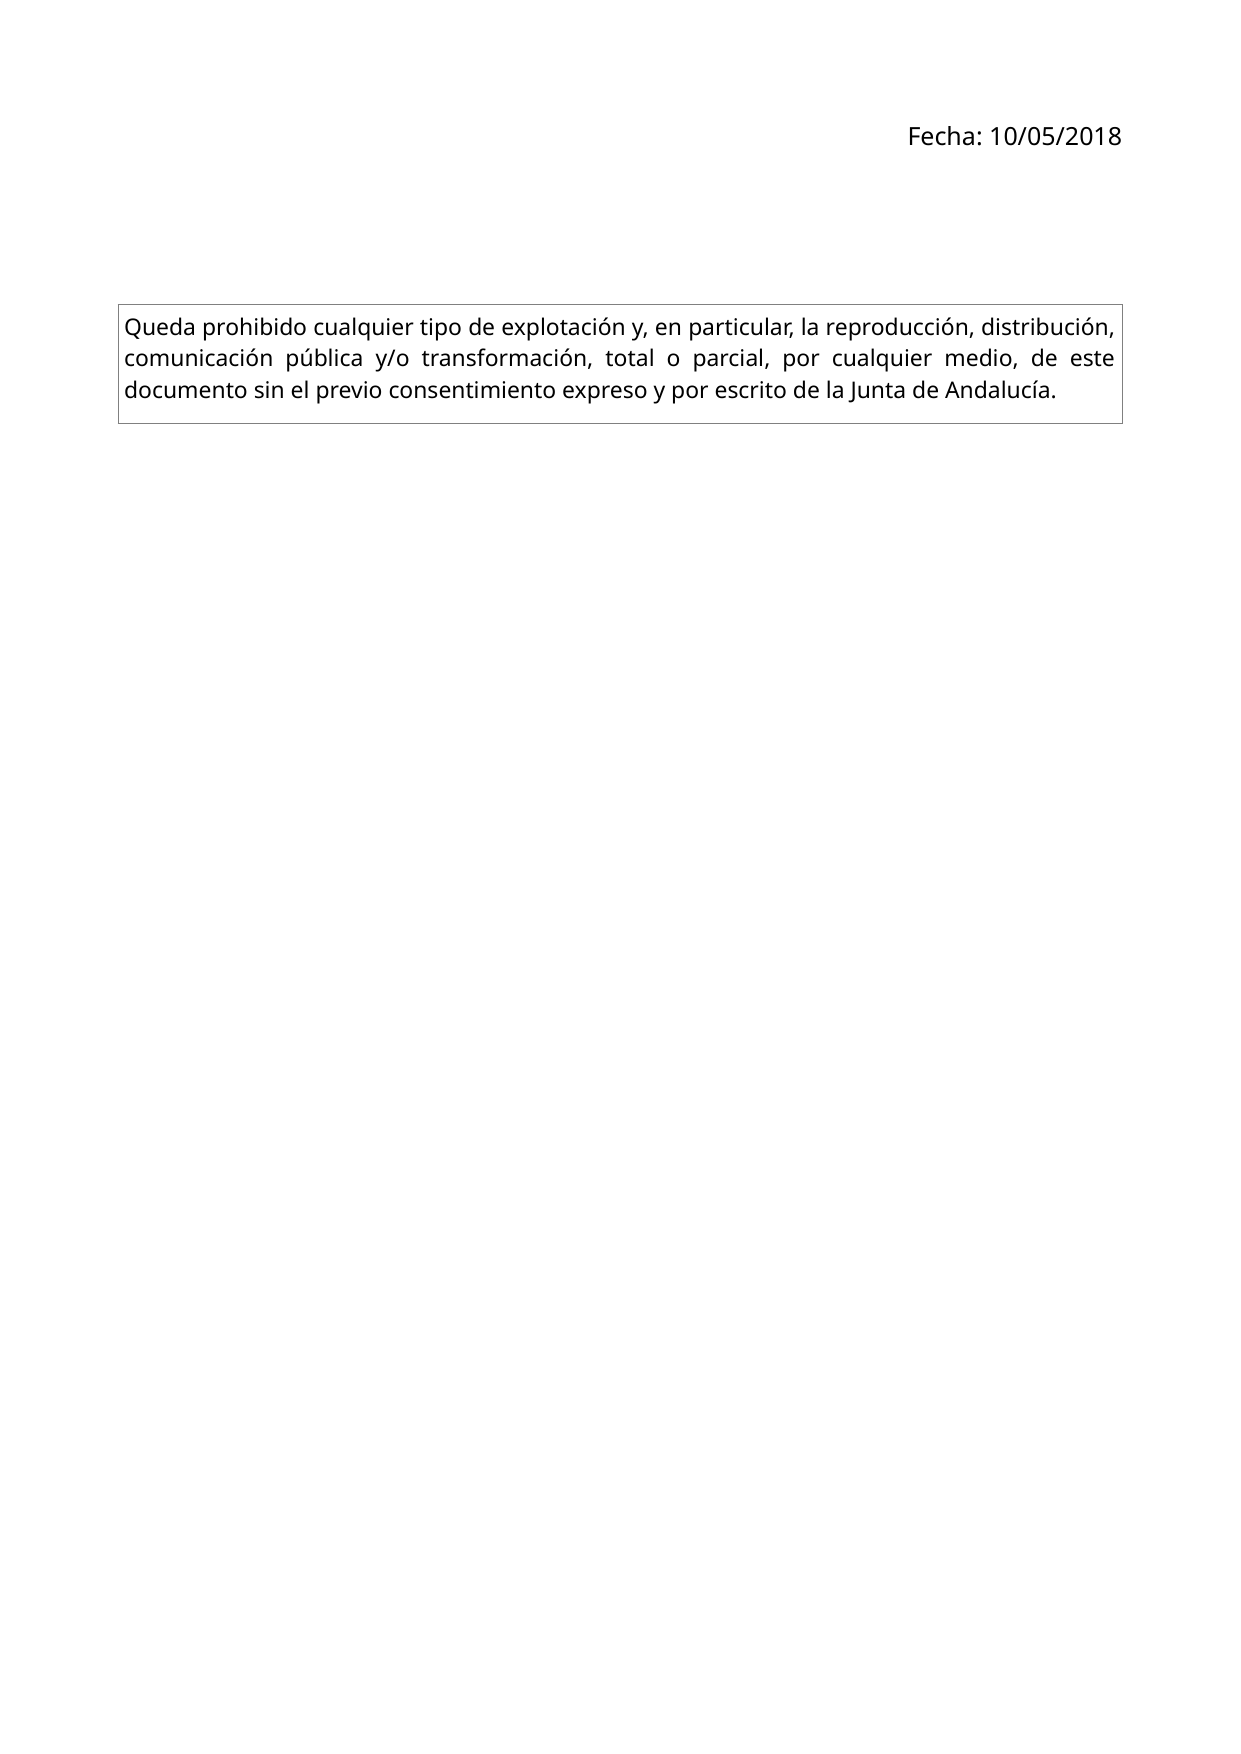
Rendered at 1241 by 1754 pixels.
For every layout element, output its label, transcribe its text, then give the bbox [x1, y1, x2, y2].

text Fecha: 10/05/2018 [118, 118, 1122, 152]
table_header Queda prohibido cualquier tipo de explotación y, en particular, la reproducción, distribución, comunicación pública y/o transformación, total o parcial, por cualquier medio, de este documento sin el previo consentimiento expreso y por escrito de la Junta de Andalucía. [119, 305, 1122, 423]
